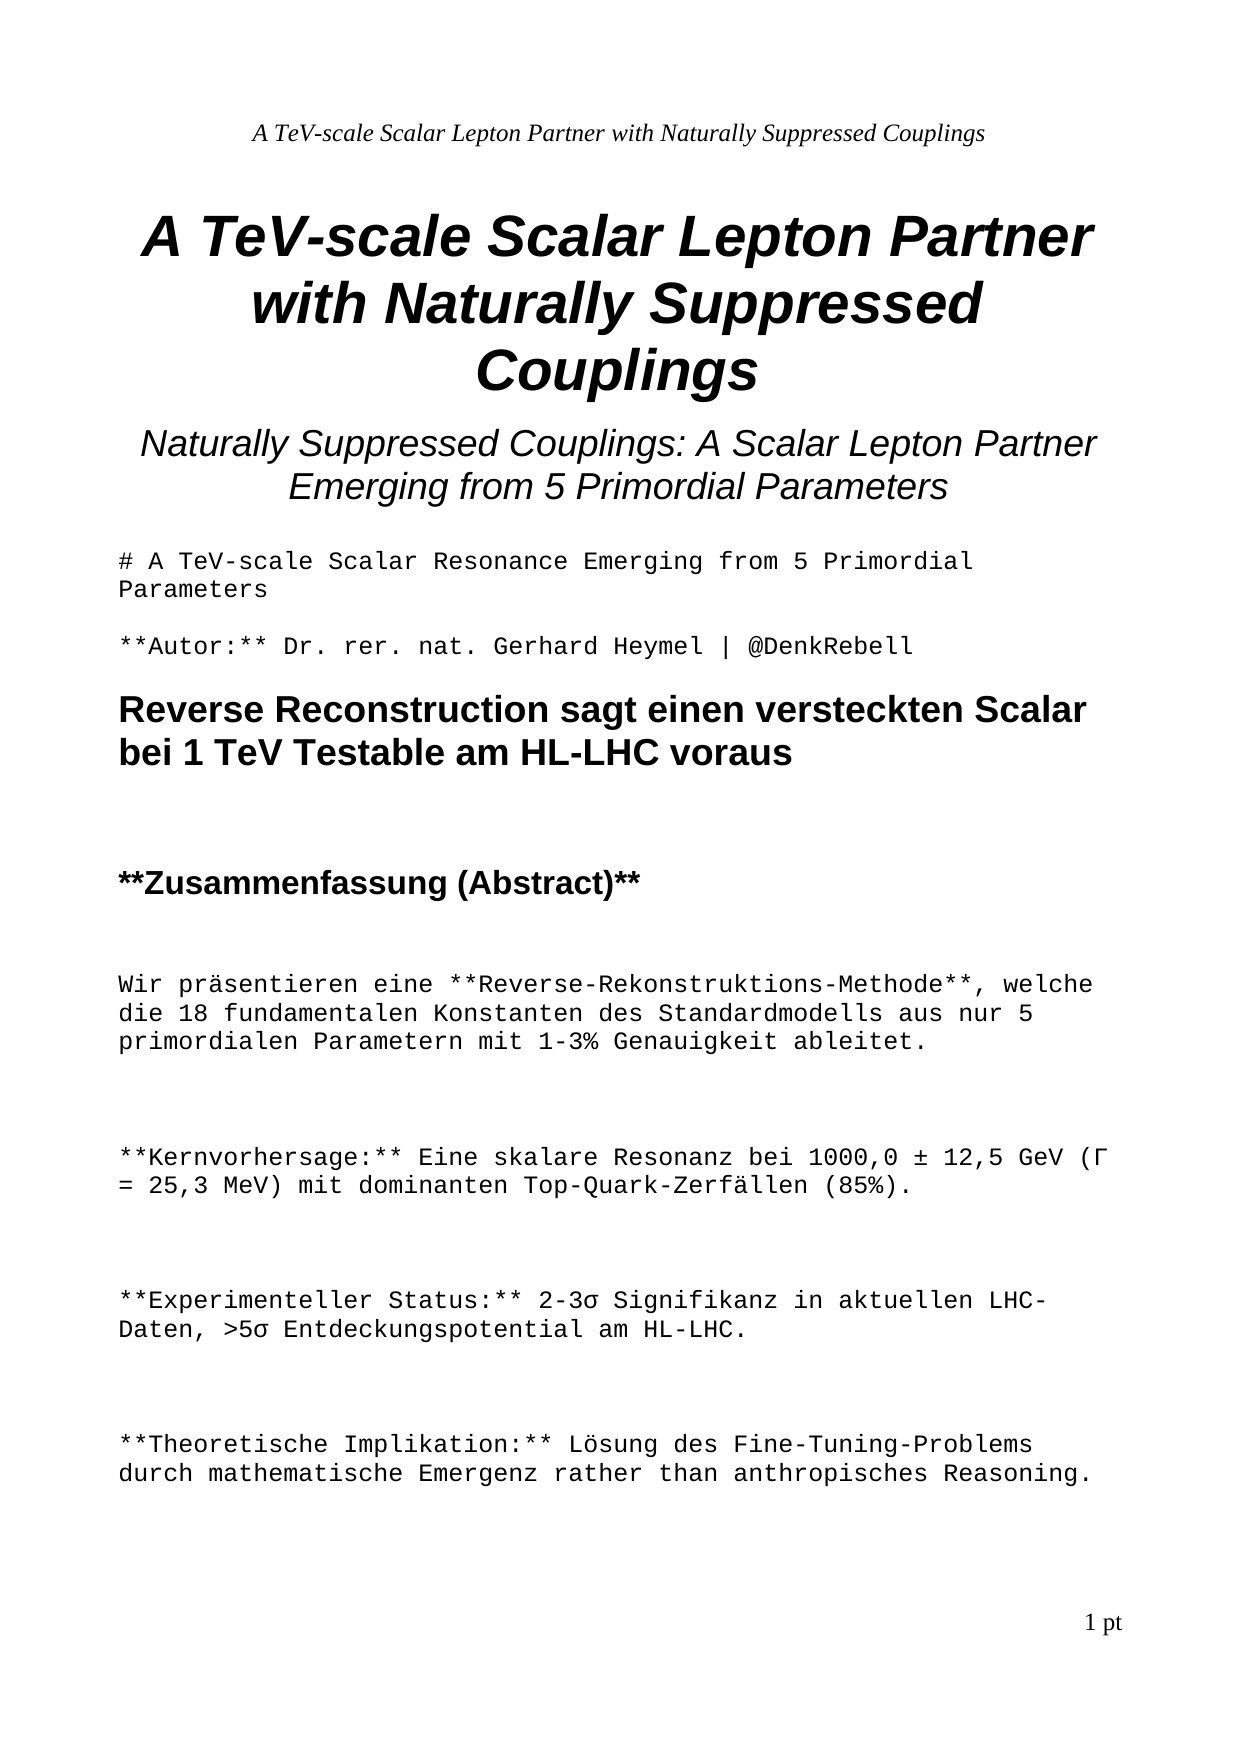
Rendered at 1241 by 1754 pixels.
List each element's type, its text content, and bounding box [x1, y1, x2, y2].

title A TeV-scale Scalar Lepton Partner with Naturally Suppressed Couplings [118, 201, 1122, 403]
subtitle Reverse Reconstruction sagt einen versteckten Scalar bei 1 TeV Testable am HL-LHC voraus [118, 687, 1122, 773]
text # A TeV-scale Scalar Resonance Emerging from 5 Primordial Parameters [118, 548, 1122, 605]
text Wir präsentieren eine **Reverse-Rekonstruktions-Methode**, welche die 18 fundamentalen Konstanten des Standardmodells aus nur 5 primordialen Parametern mit 1-3% Genauigkeit ableitet. [118, 972, 1122, 1057]
text **Experimenteller Status:** 2-3σ Signifikanz in aktuellen LHC-Daten, >5σ Entdeckungspotential am HL-LHC. [118, 1288, 1122, 1345]
subtitle Naturally Suppressed Couplings: A Scalar Lepton Partner Emerging from 5 Primordial Parameters [118, 421, 1122, 508]
text **Autor:** Dr. rer. nat. Gerhard Heymel | @DenkRebell [118, 633, 1122, 662]
text **Theoretische Implikation:** Lösung des Fine-Tuning-Problems durch mathematische Emergenz rather than anthropisches Reasoning. [118, 1432, 1122, 1489]
text **Kernvorhersage:** Eine skalare Resonanz bei 1000,0 ± 12,5 GeV (Γ = 25,3 MeV) mit dominanten Top-Quark-Zerfällen (85%). [118, 1144, 1122, 1201]
subtitle **Zusammenfassung (Abstract)** [118, 863, 1122, 901]
